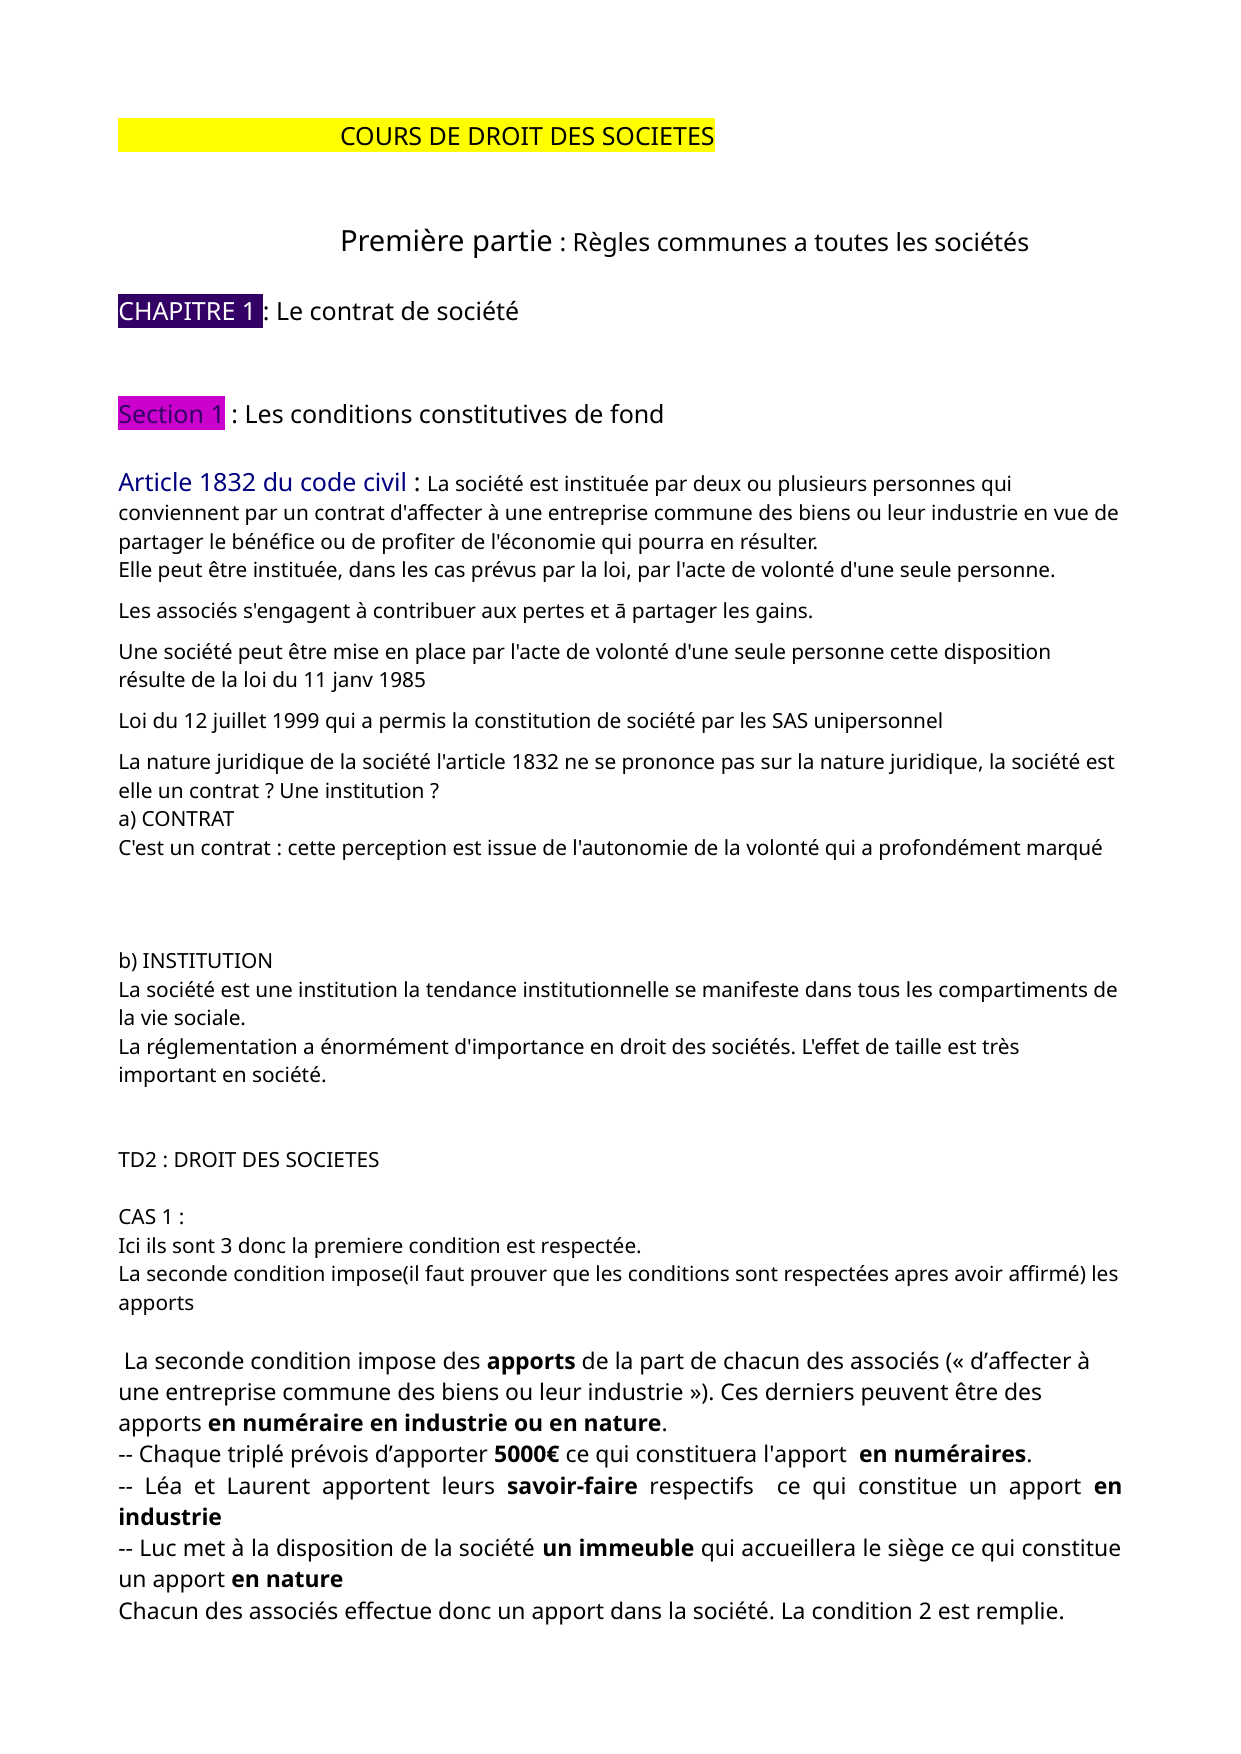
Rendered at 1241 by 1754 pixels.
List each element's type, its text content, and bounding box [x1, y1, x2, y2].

text CAS 1 : [118, 1202, 1122, 1231]
text C'est un contrat : cette perception est issue de l'autonomie de la volonté qui a profondément marqué [118, 833, 1122, 861]
text Les associés s'engagent à contribuer aux pertes et ā partager les gains. [118, 596, 1122, 625]
text -- Luc met à la disposition de la société un immeuble qui accueillera le siège ce qui constitue un apport en nature [118, 1532, 1122, 1595]
text COURS DE DROIT DES SOCIETES [118, 118, 1122, 152]
text La seconde condition impose des apports de la part de chacun des associés (« d’affecter à une entreprise commune des biens ou leur industrie »). Ces derniers peuvent être des apports en numéraire en industrie ou en nature. [118, 1345, 1122, 1438]
text Une société peut être mise en place par l'acte de volonté d'une seule personne cette disposition résulte de la loi du 11 janv 1985 [118, 637, 1122, 694]
text Loi du 12 juillet 1999 qui a permis la constitution de société par les SAS unipersonnel [118, 707, 1122, 735]
text Elle peut être instituée, dans les cas prévus par la loi, par l'acte de volonté d'une seule personne. [118, 555, 1122, 584]
text Ici ils sont 3 donc la premiere condition est respectée. [118, 1231, 1122, 1259]
text TD2 : DROIT DES SOCIETES [118, 1146, 1122, 1174]
text Première partie : Règles communes a toutes les sociétés [118, 220, 1122, 260]
text -- Chaque triplé prévois d’apporter 5000€ ce qui constituera l'apport en numéraires. [118, 1438, 1122, 1470]
text La seconde condition impose(il faut prouver que les conditions sont respectées apres avoir affirmé) les apports [118, 1259, 1122, 1316]
text La nature juridique de la société l'article 1832 ne se prononce pas sur la nature juridique, la société est elle un contrat ? Une institution ? [118, 747, 1122, 804]
text Article 1832 du code civil : La société est instituée par deux ou plusieurs personnes qui conviennent par un contrat d'affecter à une entreprise commune des biens ou leur industrie en vue de partager le bénéfice ou de profiter de l'économie qui pourra en résulter. [118, 464, 1122, 555]
text a) CONTRAT [118, 804, 1122, 833]
text Chacun des associés effectue donc un apport dans la société. La condition 2 est remplie. [118, 1595, 1122, 1626]
text La réglementation a énormément d'importance en droit des sociétés. L'effet de taille est très important en société. [118, 1032, 1122, 1089]
text Section 1 : Les conditions constitutives de fond [118, 396, 1122, 430]
text CHAPITRE 1 : Le contrat de société [118, 294, 1122, 328]
text b) INSTITUTION [118, 947, 1122, 975]
text La société est une institution la tendance institutionnelle se manifeste dans tous les compartiments de la vie sociale. [118, 975, 1122, 1032]
text -- Léa et Laurent apportent leurs savoir-faire respectifs ce qui constitue un apport en industrie [118, 1470, 1122, 1532]
